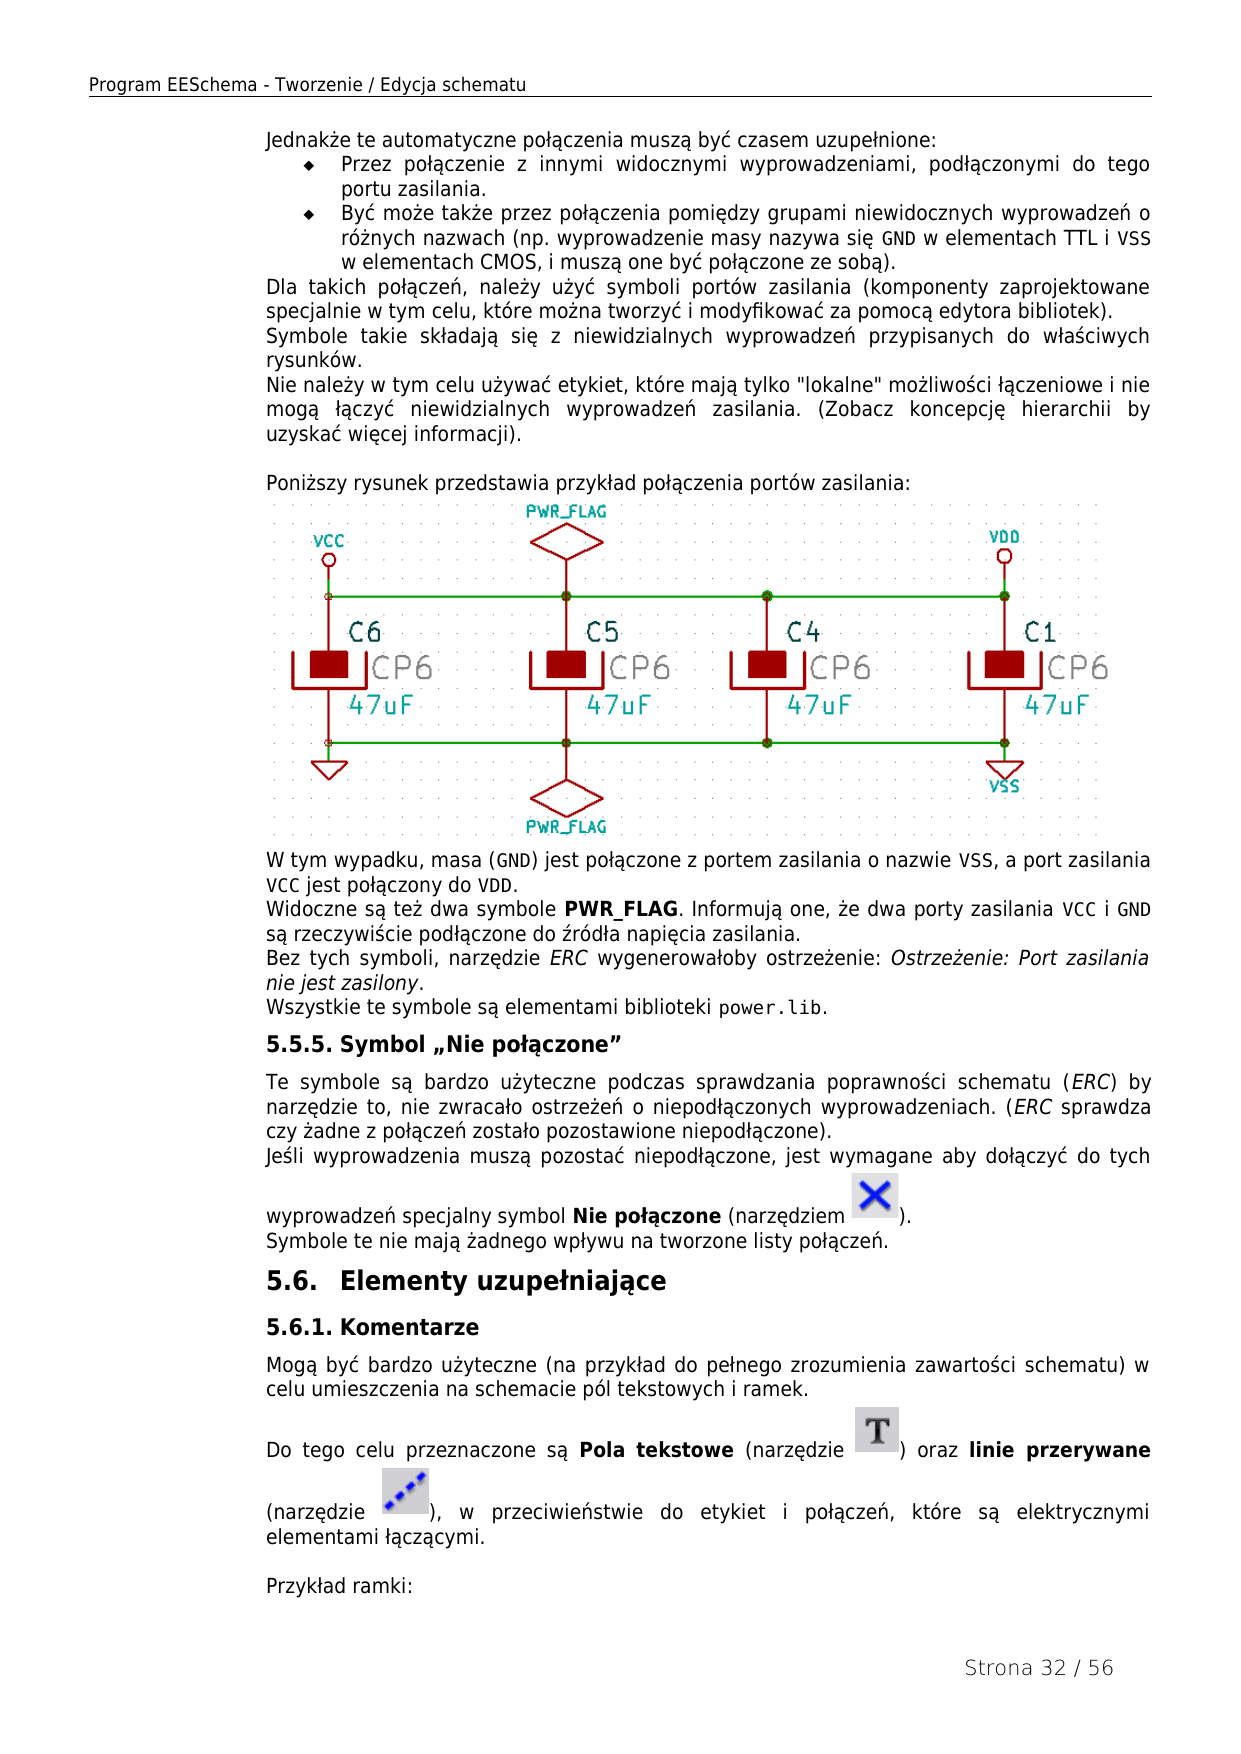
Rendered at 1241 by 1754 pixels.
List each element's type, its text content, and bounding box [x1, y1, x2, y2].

text Te symbole są bardzo użyteczne podczas sprawdzania poprawności schematu (ERC) by narzędzie to, nie zwracało ostrzeżeń o niepodłączonych wyprowadzeniach. (ERC sprawdza czy żadne z połączeń zostało pozostawione niepodłączone). [266, 1070, 1152, 1143]
list Być może także przez połączenia pomiędzy grupami niewidocznych wyprowadzeń o różnych nazwach (np. wyprowadzenie masy nazywa się GND w elementach TTL i VSS w elementach CMOS, i muszą one być połączone ze sobą). [303, 201, 1152, 275]
text Mogą być bardzo użyteczne (na przykład do pełnego zrozumienia zawartości schematu) w celu umieszczenia na schemacie pól tekstowych i ramek. [266, 1353, 1152, 1402]
text Jednakże te automatyczne połączenia muszą być czasem uzupełnione: [266, 128, 1152, 152]
text W tym wypadku, masa (GND) jest połączone z portem zasilania o nazwie VSS, a port zasilania VCC jest połączony do VDD. [266, 848, 1152, 897]
text Przykład ramki: [266, 1574, 1152, 1598]
picture [855, 1407, 899, 1452]
text Do tego celu przeznaczone są Pola tekstowe (narzędzie ) oraz linie przerywane (narzędzie ), w przeciwieństwie do etykiet i połączeń, które są elektrycznymi elementami łączącymi. [266, 1402, 1152, 1549]
text Widoczne są też dwa symbole PWR_FLAG. Informują one, że dwa porty zasilania VCC i GND są rzeczywiście podłączone do źródła napięcia zasilania. [266, 897, 1152, 946]
list Przez połączenie z innymi widocznymi wyprowadzeniami, podłączonymi do tego portu zasilania. [303, 152, 1152, 201]
text Symbole te nie mają żadnego wpływu na tworzone listy połączeń. [266, 1229, 1152, 1253]
text Dla takich połączeń, należy użyć symboli portów zasilania (komponenty zaprojektowane specjalnie w tym celu, które można tworzyć i modyfikować za pomocą edytora bibliotek). [266, 275, 1152, 324]
picture [265, 501, 1113, 843]
text Wszystkie te symbole są elementami biblioteki power.lib. [266, 995, 1152, 1019]
text Nie należy w tym celu używać etykiet, które mają tylko "lokalne" możliwości łączeniowe i nie mogą łączyć niewidzialnych wyprowadzeń zasilania. (Zobacz koncepcję hierarchii by uzyskać więcej informacji). [266, 373, 1152, 446]
picture [382, 1468, 429, 1514]
subtitle Komentarze [266, 1314, 1152, 1341]
text Jeśli wyprowadzenia muszą pozostać niepodłączone, jest wymagane aby dołączyć do tych wyprowadzeń specjalny symbol Nie połączone (narzędziem ). [266, 1143, 1152, 1229]
subtitle Elementy uzupełniające [266, 1265, 1152, 1296]
subtitle Symbol „Nie połączone” [266, 1031, 1152, 1058]
text Symbole takie składają się z niewidzialnych wyprowadzeń przypisanych do właściwych rysunków. [266, 324, 1152, 373]
text Poniższy rysunek przedstawia przykład połączenia portów zasilania: [266, 471, 1152, 495]
text Bez tych symboli, narzędzie ERC wygenerowałoby ostrzeżenie: Ostrzeżenie: Port zasilania nie jest zasilony. [266, 946, 1152, 995]
picture [851, 1173, 899, 1218]
